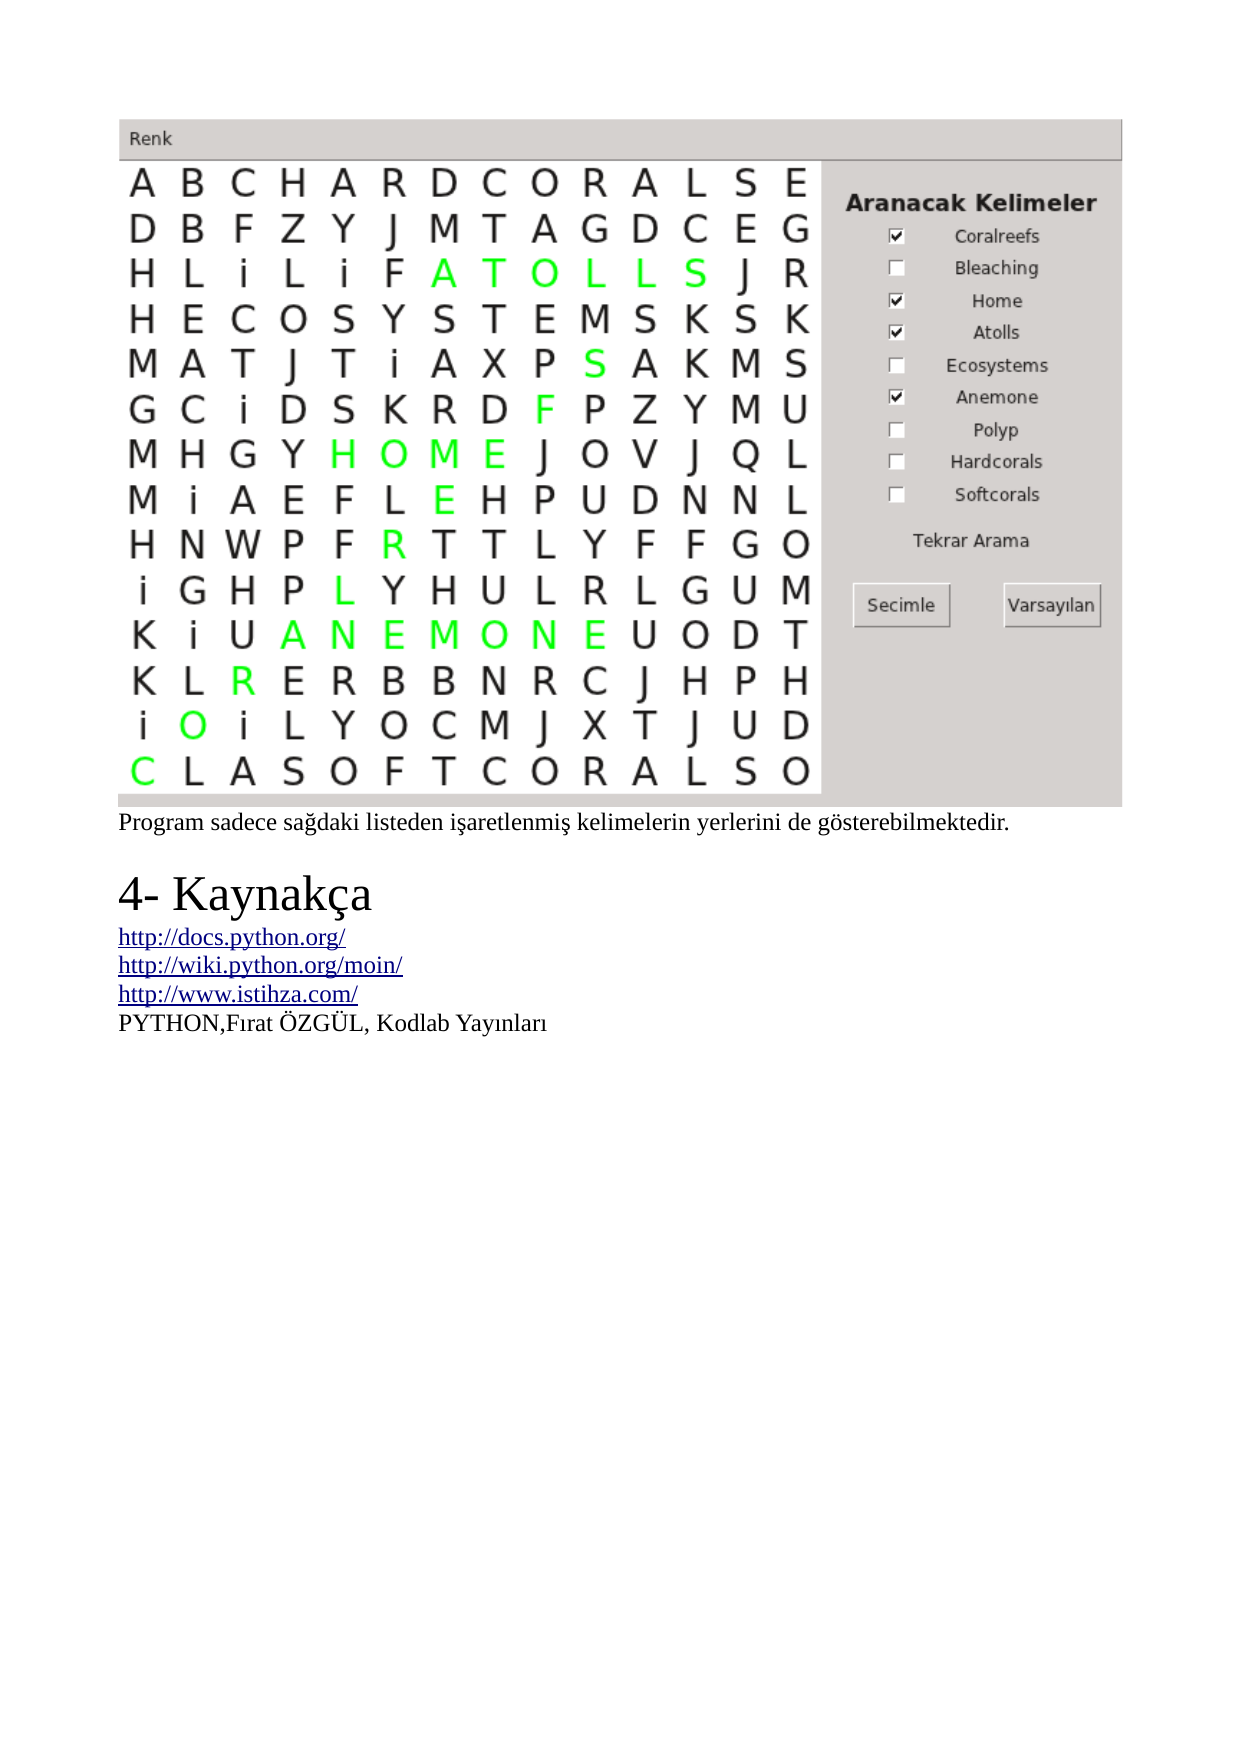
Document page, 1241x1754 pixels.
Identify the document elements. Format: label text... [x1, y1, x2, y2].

text 4- Kaynakça [118, 864, 1122, 922]
text http://wiki.python.org/moin/ [118, 950, 1122, 979]
picture [118, 118, 1123, 807]
text http://www.istihza.com/ [118, 979, 1122, 1008]
text PYTHON,Fırat ÖZGÜL, Kodlab Yayınları [118, 1008, 1122, 1037]
text Program sadece sağdaki listeden işaretlenmiş kelimelerin yerlerini de gösterebilmektedir. [118, 807, 1122, 835]
text http://docs.python.org/ [118, 922, 1122, 950]
